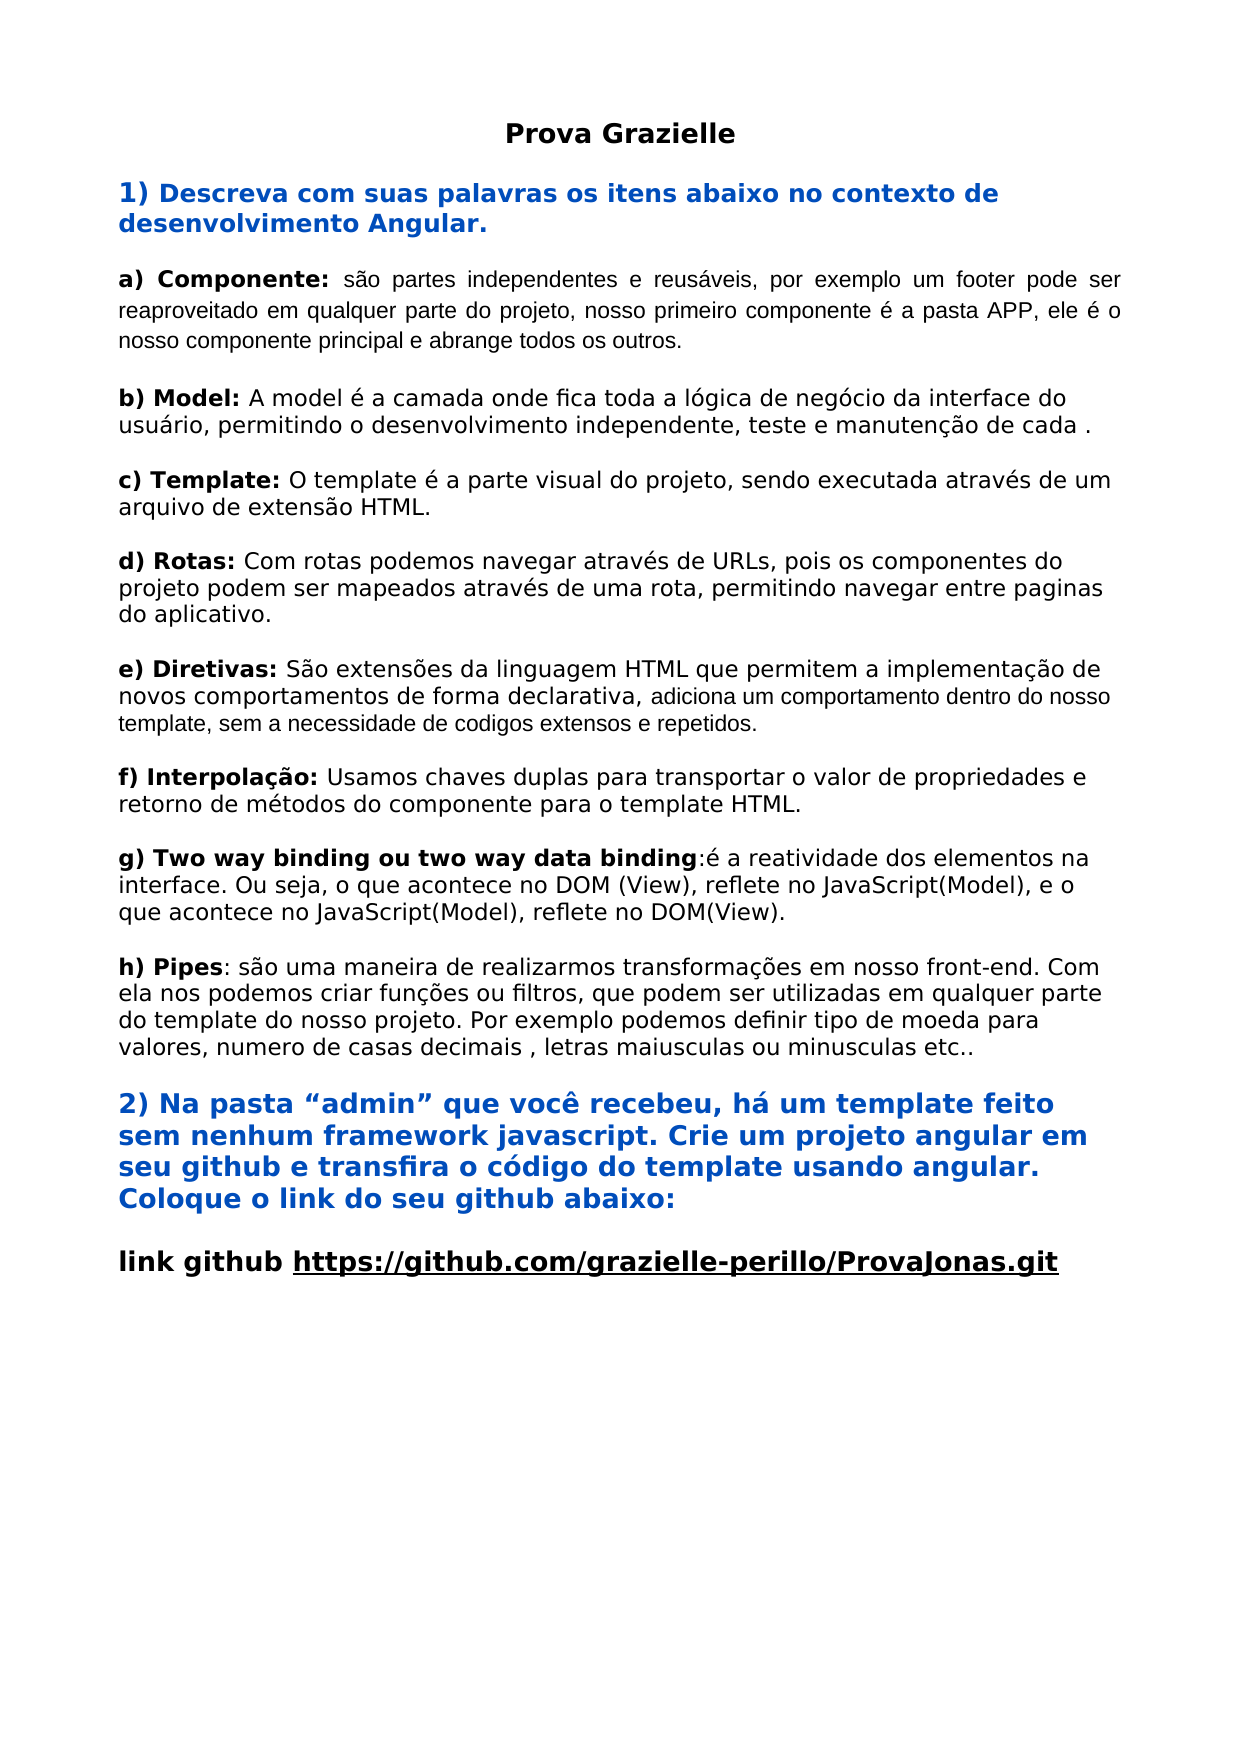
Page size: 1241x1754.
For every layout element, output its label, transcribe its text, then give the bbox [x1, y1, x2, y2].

text link github https://github.com/grazielle-perillo/ProvaJonas.git [118, 1214, 1122, 1278]
text g) Two way binding ou two way data binding:é a reatividade dos elementos na interface. Ou seja, o que acontece no DOM (View), reflete no JavaScript(Model), e o que acontece no JavaScript(Model), reflete no DOM(View). [118, 846, 1122, 926]
text b) Model: A model é a camada onde fica toda a lógica de negócio da interface do usuário, permitindo o desenvolvimento independente, teste e manutenção de cada . [118, 386, 1122, 439]
text h) Pipes: são uma maneira de realizarmos transformações em nosso front-end. Com ela nos podemos criar funções ou filtros, que podem ser utilizadas em qualquer parte do template do nosso projeto. Por exemplo podemos definir tipo de moeda para valores, numero de casas decimais , letras maiusculas ou minusculas etc.. [118, 954, 1122, 1060]
text d) Rotas: Com rotas podemos navegar através de URLs, pois os componentes do projeto podem ser mapeados através de uma rota, permitindo navegar entre paginas do aplicativo. [118, 548, 1122, 628]
text e) Diretivas: São extensões da linguagem HTML que permitem a implementação de novos comportamentos de forma declarativa, adiciona um comportamento dentro do nosso template, sem a necessidade de codigos extensos e repetidos. [118, 656, 1122, 736]
text f) Interpolação: Usamos chaves duplas para transportar o valor de propriedades e retorno de métodos do componente para o template HTML. [118, 764, 1122, 818]
text 1) Descreva com suas palavras os itens abaixo no contexto de desenvolvimento Angular. [118, 178, 1122, 238]
text Coloque o link do seu github abaixo: [118, 1183, 1122, 1214]
text c) Template: O template é a parte visual do projeto, sendo executada através de um arquivo de extensão HTML. [118, 467, 1122, 520]
text 2) Na pasta “admin” que você recebeu, há um template feito sem nenhum framework javascript. Crie um projeto angular em seu github e transfira o código do template usando angular. [118, 1088, 1122, 1183]
text a) Componente: são partes independentes e reusáveis, por exemplo um footer pode ser reaproveitado em qualquer parte do projeto, nosso primeiro componente é a pasta APP, ele é o nosso componente principal e abrange todos os outros. [118, 266, 1122, 354]
text Prova Grazielle [118, 118, 1122, 150]
